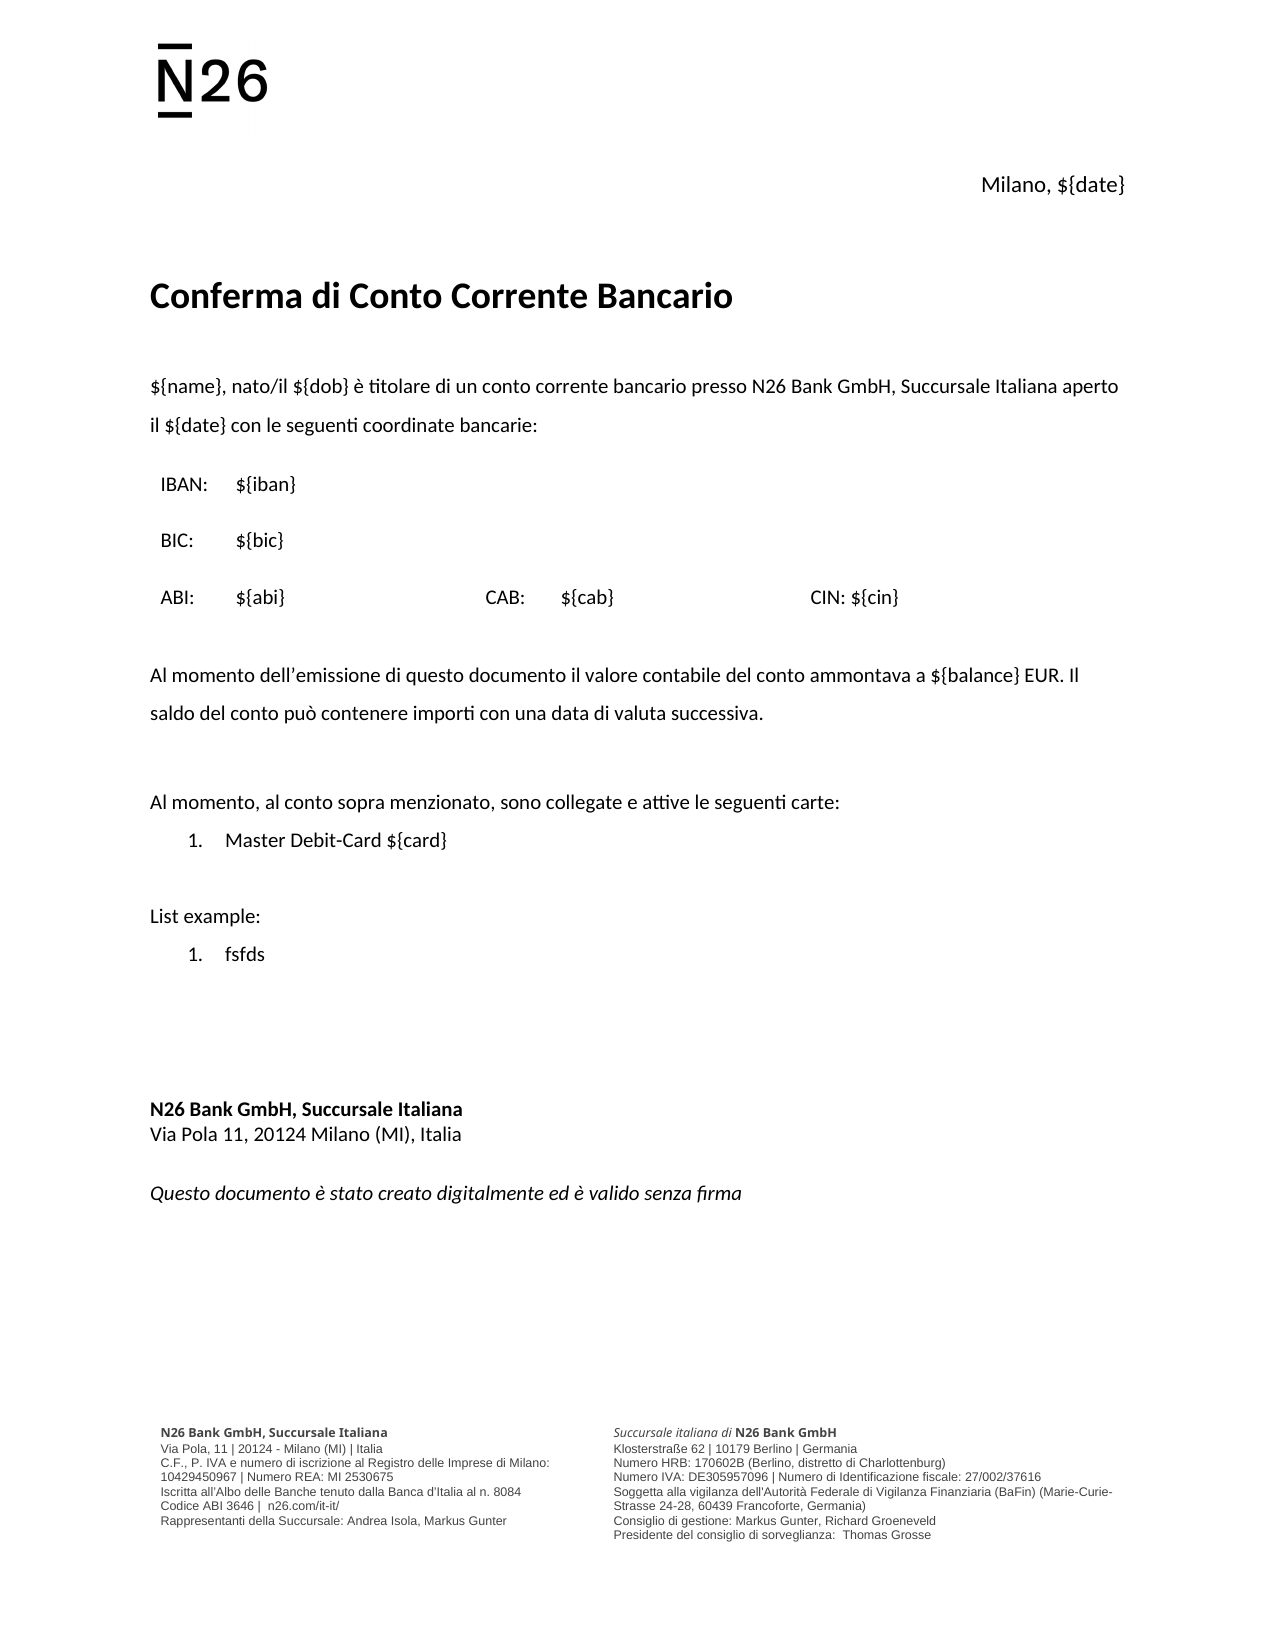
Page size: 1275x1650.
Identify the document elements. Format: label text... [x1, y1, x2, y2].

table_header IBAN: ${iban} [151, 458, 474, 513]
table_header [801, 458, 1124, 513]
table_cell CIN: ${cin} [801, 572, 1124, 626]
text Via Pola 11, 20124 Milano (MI), Italia [150, 1121, 1125, 1147]
text Al momento, al conto sopra menzionato, sono collegate e attive le seguenti carte: [150, 789, 1125, 814]
list Master Debit-Card ${card} [187, 827, 1125, 852]
subtitle Conferma di Conto Corrente Bancario [150, 272, 1125, 318]
text Milano, ${date} [150, 170, 1125, 198]
table_cell BIC: ${bic} [151, 515, 474, 569]
table_cell CAB: ${cab} [476, 572, 799, 626]
text Questo documento è stato creato digitalmente ed è valido senza firma [150, 1181, 1125, 1206]
table_cell [476, 515, 799, 569]
text N26 Bank GmbH, Succursale Italiana [150, 1096, 1125, 1121]
picture [150, 34, 271, 136]
table_header [476, 458, 799, 513]
table_cell [801, 515, 1124, 569]
text ${name}, nato/il ${dob} è titolare di un conto corrente bancario presso N26 Bank GmbH, Succursale Italiana aperto il ${date} con le seguenti coordinate bancarie: [150, 374, 1125, 437]
list fsfds [187, 941, 1125, 967]
table_cell ABI: ${abi} [151, 572, 474, 626]
text Al momento dell’emissione di questo documento il valore contabile del conto ammontava a ${balance} EUR. Il saldo del conto può contenere importi con una data di valuta successiva. [150, 662, 1125, 726]
text List example: [150, 903, 1125, 929]
